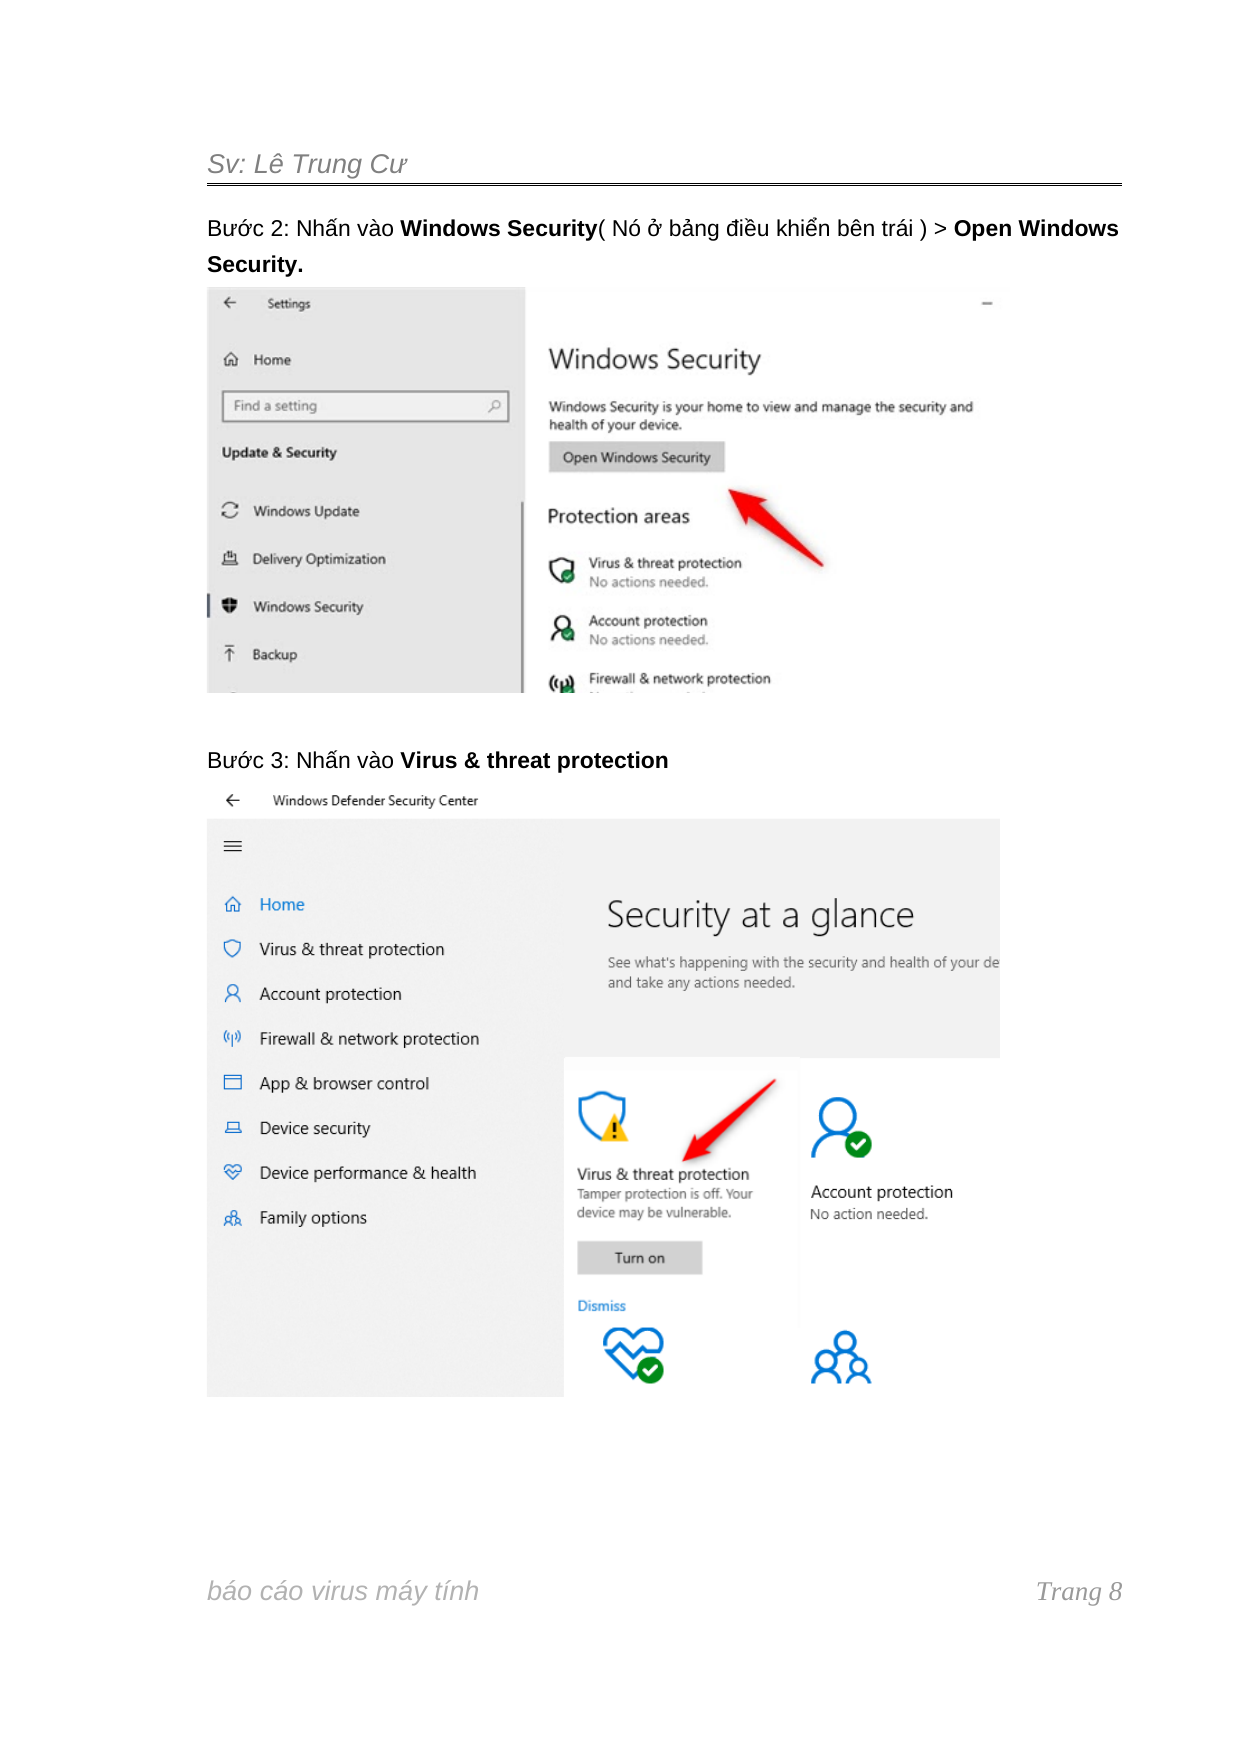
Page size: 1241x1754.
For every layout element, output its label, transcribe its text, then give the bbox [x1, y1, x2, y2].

text Bước 2: Nhấn vào Windows Security( Nó ở bảng điều khiển bên trái ) > Open Windows Security. [207, 215, 1122, 278]
text Bước 3: Nhấn vào Virus & threat protection [207, 747, 1122, 774]
picture [206, 287, 1010, 693]
picture [206, 783, 1000, 1397]
